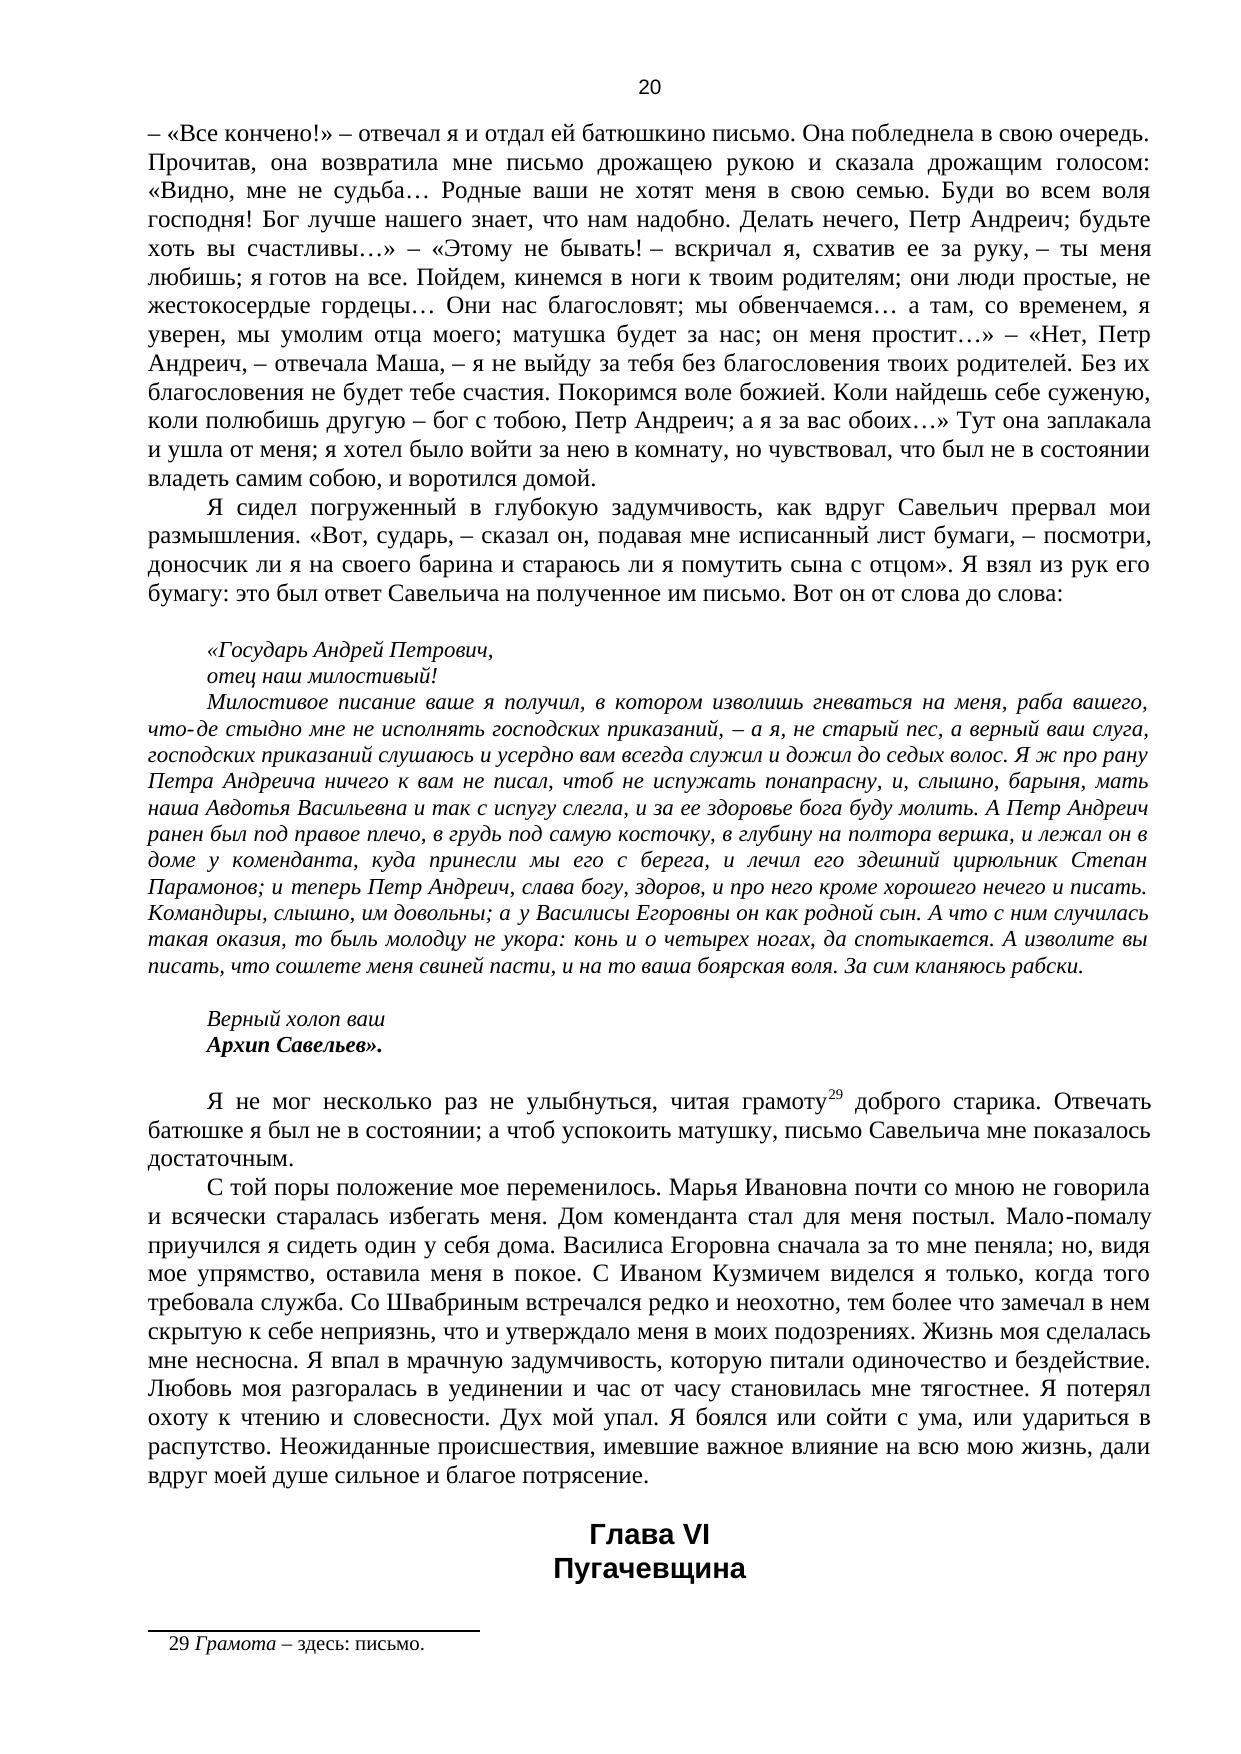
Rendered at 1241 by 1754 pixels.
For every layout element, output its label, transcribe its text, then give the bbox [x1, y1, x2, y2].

text Я не мог несколько раз не улыбнуться, читая грамоту доброго старика. Отвечать батюшке я был не в состоянии; а чтоб успокоить матушку, письмо Савельича мне показалось достаточным. [148, 1086, 1152, 1172]
text Милостивое писание ваше я получил, в котором изволишь гневаться на меня, раба вашего, что‑де стыдно мне не исполнять господских приказаний, – а я, не старый пес, а верный ваш слуга, господских приказаний слушаюсь и усердно вам всегда служил и дожил до седых волос. Я ж про рану Петра Андреича ничего к вам не писал, чтоб не испужать понапрасну, и, слышно, барыня, мать наша Авдотья Васильевна и так с испугу слегла, и за ее здоровье бога буду молить. А Петр Андреич ранен был под правое плечо, в грудь под самую косточку, в глубину на полтора вершка, и лежал он в доме у коменданта, куда принесли мы его с берега, и лечил его здешний цирюльник Степан Парамонов; и теперь Петр Андреич, слава богу, здоров, и про него кроме хорошего нечего и писать. Командиры, слышно, им довольны; а у Василисы Егоровны он как родной сын. А что с ним случилась такая оказия, то быль молодцу не укора: конь и о четырех ногах, да спотыкается. А изволите вы писать, что сошлете меня свиней пасти, и на то ваша боярская воля. За сим кланяюсь рабски. [148, 688, 1152, 978]
subtitle Пугачевщина [148, 1551, 1152, 1584]
text Я сидел погруженный в глубокую задумчивость, как вдруг Савельич прервал мои размышления. «Вот, сударь, – сказал он, подавая мне исписанный лист бумаги, – посмотри, доносчик ли я на своего барина и стараюсь ли я помутить сына с отцом». Я взял из рук его бумагу: это был ответ Савельича на полученное им письмо. Вот он от слова до слова: [148, 492, 1152, 607]
text – «Все кончено!» – отвечал я и отдал ей батюшкино письмо. Она побледнела в свою очередь. Прочитав, она возвратила мне письмо дрожащею рукою и сказала дрожащим голосом: «Видно, мне не судьба… Родные ваши не хотят меня в свою семью. Буди во всем воля господня! Бог лучше нашего знает, что нам надобно. Делать нечего, Петр Андреич; будьте хоть вы счастливы…» – «Этому не бывать! – вскричал я, схватив ее за руку, – ты меня любишь; я готов на все. Пойдем, кинемся в ноги к твоим родителям; они люди простые, не жестокосердые гордецы… Они нас благословят; мы обвенчаемся… а там, со временем, я уверен, мы умолим отца моего; матушка будет за нас; он меня простит…» – «Нет, Петр Андреич, – отвечала Маша, – я не выйду за тебя без благословения твоих родителей. Без их благословения не будет тебе счастия. Покоримся воле божией. Коли найдешь себе суженую, коли полюбишь другую – бог с тобою, Петр Андреич; а я за вас обоих…» Тут она заплакала и ушла от меня; я хотел было войти за нею в комнату, но чувствовал, что был не в состоянии владеть самим собою, и воротился домой. [148, 118, 1152, 492]
text Архип Савельев». [148, 1031, 1152, 1057]
subtitle Глава VI [148, 1517, 1152, 1551]
text Грамота – здесь: письмо. [148, 1631, 1152, 1655]
text отец наш милостивый! [148, 662, 1152, 688]
text С той поры положение мое переменилось. Марья Ивановна почти со мною не говорила и всячески старалась избегать меня. Дом коменданта стал для меня постыл. Мало‑помалу приучился я сидеть один у себя дома. Василиса Егоровна сначала за то мне пеняла; но, видя мое упрямство, оставила меня в покое. С Иваном Кузмичем виделся я только, когда того требовала служба. Со Швабриным встречался редко и неохотно, тем более что замечал в нем скрытую к себе неприязнь, что и утверждало меня в моих подозрениях. Жизнь моя сделалась мне несносна. Я впал в мрачную задумчивость, которую питали одиночество и бездействие. Любовь моя разгоралась в уединении и час от часу становилась мне тягостнее. Я потерял охоту к чтению и словесности. Дух мой упал. Я боялся или сойти с ума, или удариться в распутство. Неожиданные происшествия, имевшие важное влияние на всю мою жизнь, дали вдруг моей душе сильное и благое потрясение. [148, 1172, 1152, 1488]
text Верный холоп ваш [148, 1004, 1152, 1031]
text «Государь Андрей Петрович, [148, 636, 1152, 662]
